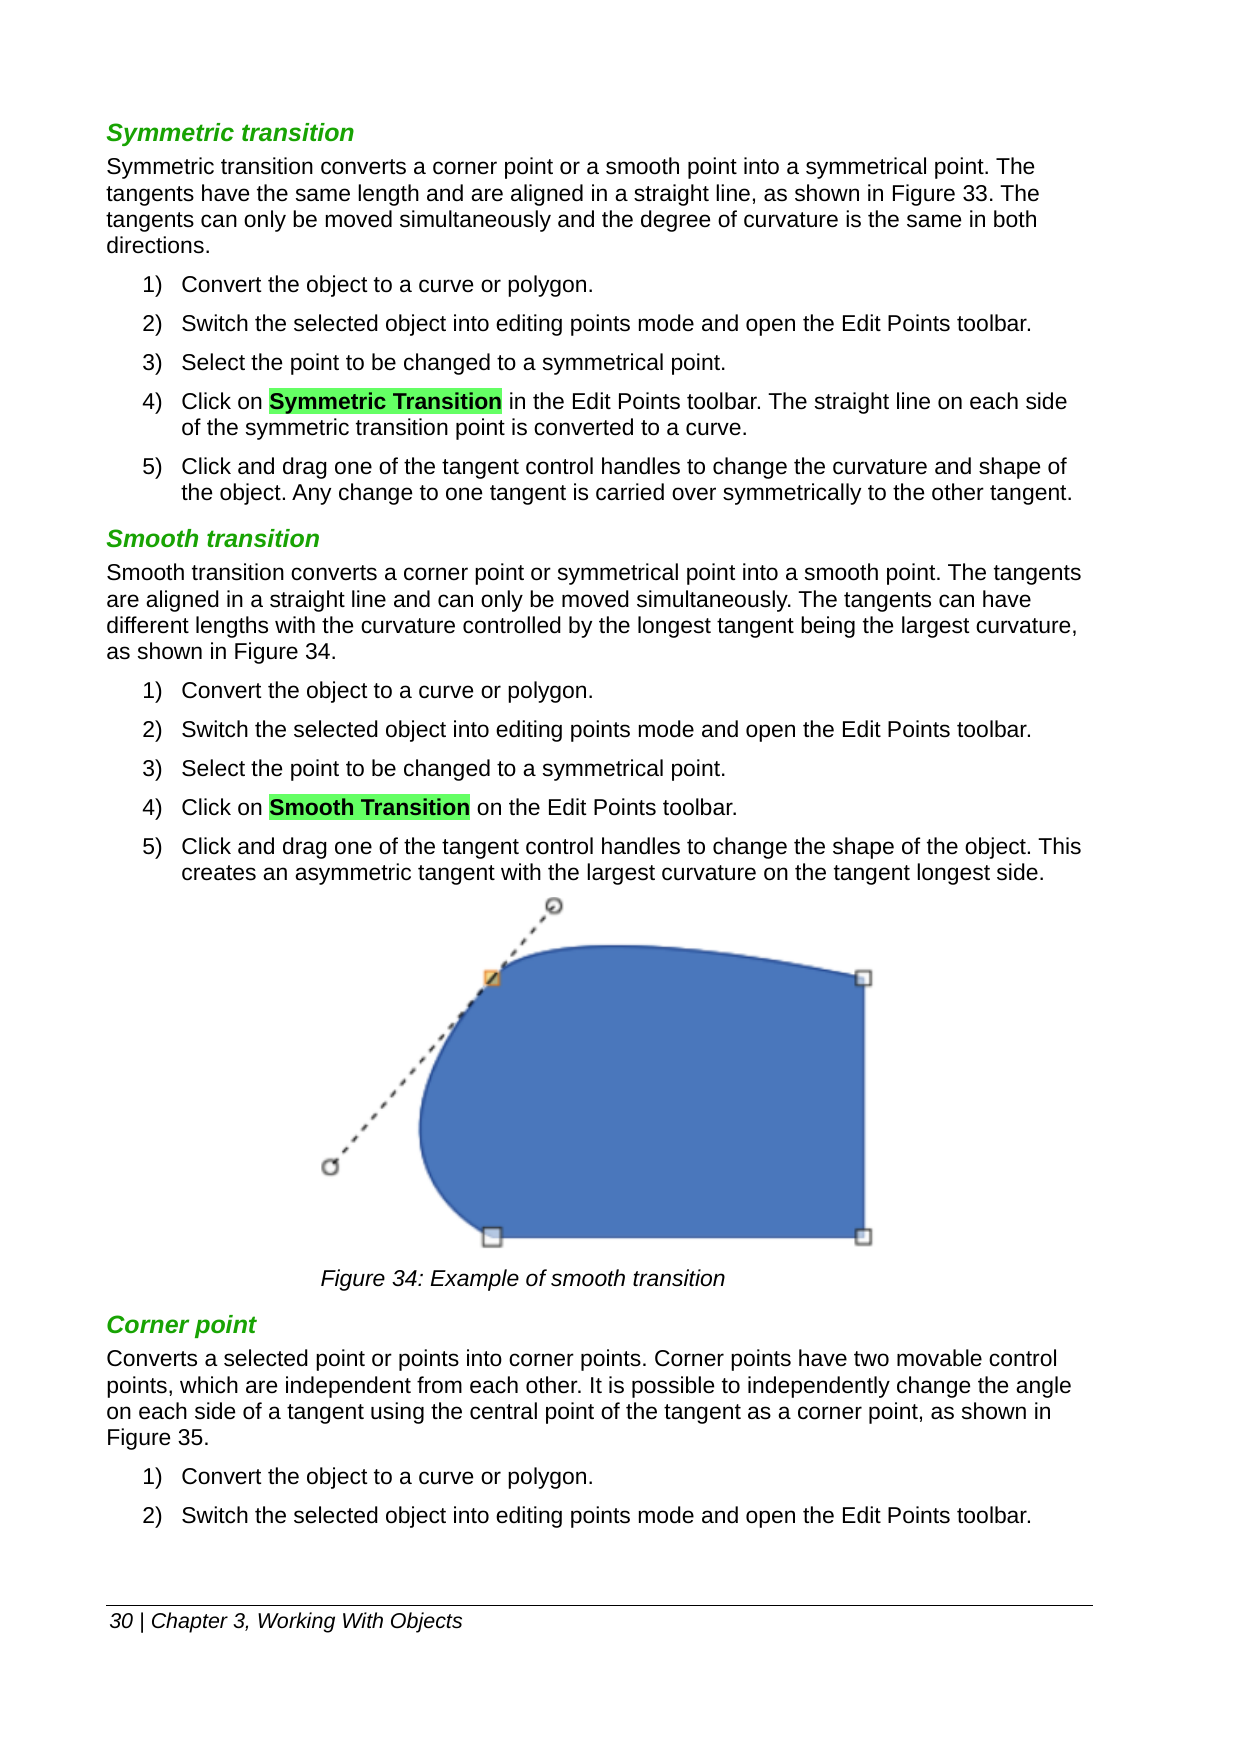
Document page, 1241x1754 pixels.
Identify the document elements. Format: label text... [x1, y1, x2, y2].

subtitle Smooth transition [106, 524, 1093, 553]
list Click and drag one of the tangent control handles to change the curvature and shape of the object. Any change to one tangent is carried over symmetrically to the other tangent. [162, 453, 1093, 506]
text Smooth transition converts a corner point or symmetrical point into a smooth point. The tangents are aligned in a straight line and can only be moved simultaneously. The tangents can have different lengths with the curvature controlled by the longest tangent being the largest curvature, as shown in Figure 34. [106, 559, 1093, 665]
text Converts a selected point or points into corner points. Corner points have two movable control points, which are independent from each other. It is possible to independently change the angle on each side of a tangent using the central point of the tangent as a corner point, as shown in Figure 35. [106, 1345, 1093, 1451]
list Convert the object to a curve or polygon. [162, 1463, 1093, 1489]
list Switch the selected object into editing points mode and open the Edit Points toolbar. [162, 1502, 1093, 1528]
list Click and drag one of the tangent control handles to change the shape of the object. This creates an asymmetric tangent with the largest curvature on the tangent longest side. [162, 833, 1093, 885]
list Click on Smooth Transition on the Edit Points toolbar. [162, 794, 269, 820]
subtitle Corner point [106, 1310, 1093, 1339]
list Select the point to be changed to a symmetrical point. [162, 349, 1093, 375]
list Click on Symmetric Transition in the Edit Points toolbar. The straight line on each side of the symmetric transition point is converted to a curve. [162, 388, 1093, 440]
list Convert the object to a curve or polygon. [162, 271, 1093, 297]
list Switch the selected object into editing points mode and open the Edit Points toolbar. [162, 716, 1093, 742]
list Convert the object to a curve or polygon. [162, 677, 1093, 703]
list Select the point to be changed to a symmetrical point. [162, 755, 1093, 781]
text Symmetric transition converts a corner point or a smooth point into a symmetrical point. The tangents have the same length and are aligned in a straight line, as shown in Figure 33. The tangents can only be moved simultaneously and the degree of curvature is the same in both directions. [106, 153, 1093, 258]
list Click on Smooth Transition on the Edit Points toolbar. [470, 794, 1093, 820]
picture [320, 897, 879, 1253]
text Figure 34: Example of smooth transition [320, 1265, 878, 1291]
subtitle Symmetric transition [106, 118, 1093, 147]
list Switch the selected object into editing points mode and open the Edit Points toolbar. [162, 310, 1093, 336]
